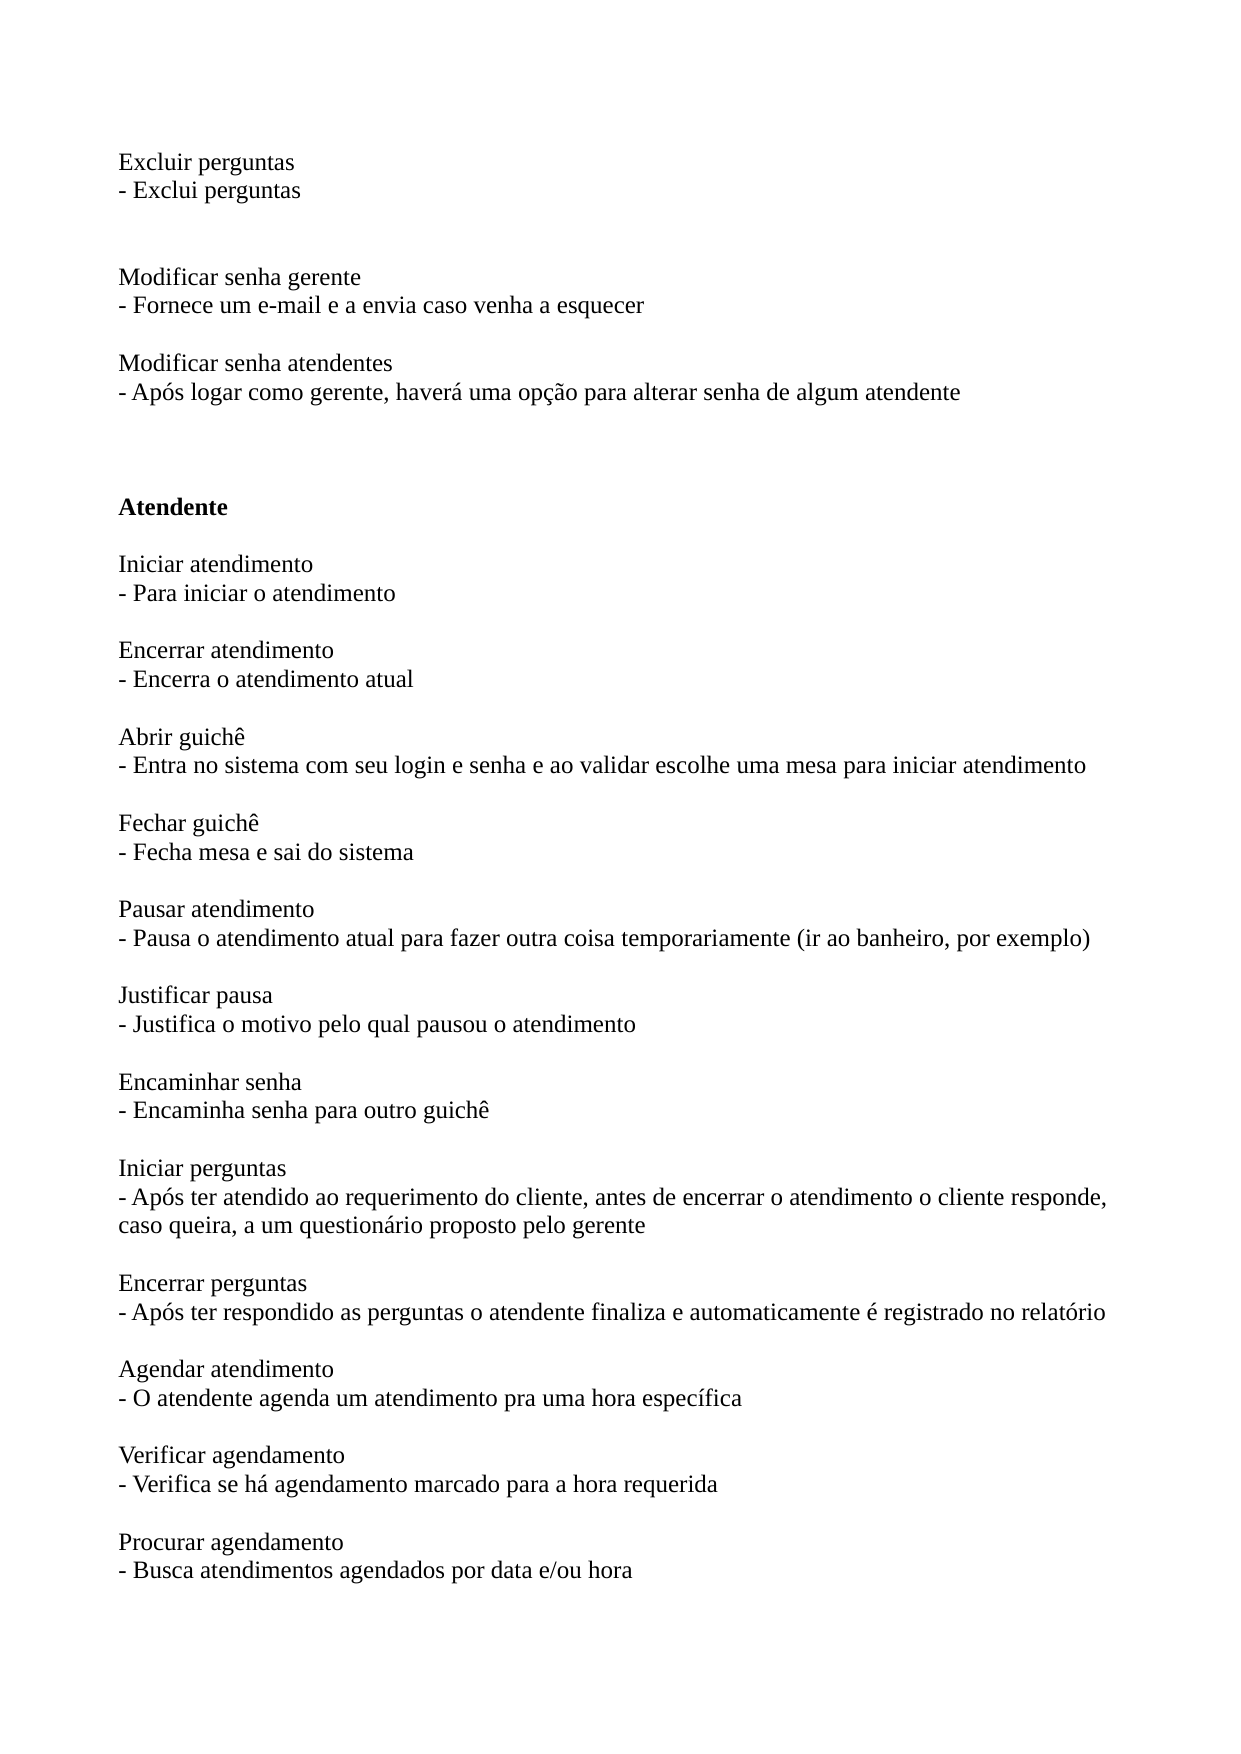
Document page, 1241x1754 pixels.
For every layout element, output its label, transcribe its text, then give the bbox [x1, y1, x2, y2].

text - Entra no sistema com seu login e senha e ao validar escolhe uma mesa para iniciar atendimento [118, 751, 1122, 779]
text - Busca atendimentos agendados por data e/ou hora [118, 1556, 1122, 1584]
text - Encerra o atendimento atual [118, 664, 1122, 693]
text Iniciar perguntas [118, 1153, 1122, 1182]
text Encerrar perguntas [118, 1268, 1122, 1297]
text - Pausa o atendimento atual para fazer outra coisa temporariamente (ir ao banheiro, por exemplo) [118, 923, 1122, 952]
text - Após logar como gerente, haverá uma opção para alterar senha de algum atendente [118, 377, 1122, 406]
text Iniciar atendimento [118, 549, 1122, 578]
text Procurar agendamento [118, 1527, 1122, 1556]
text Encaminhar senha [118, 1067, 1122, 1096]
text - Após ter atendido ao requerimento do cliente, antes de encerrar o atendimento o cliente responde, caso queira, a um questionário proposto pelo gerente [118, 1182, 1122, 1239]
text - Fornece um e-mail e a envia caso venha a esquecer [118, 291, 1122, 319]
text Verificar agendamento [118, 1441, 1122, 1469]
text - Verifica se há agendamento marcado para a hora requerida [118, 1469, 1122, 1498]
text - Fecha mesa e sai do sistema [118, 837, 1122, 866]
text Modificar senha gerente [118, 262, 1122, 291]
text - Exclui perguntas [118, 176, 1122, 204]
text - Encaminha senha para outro guichê [118, 1096, 1122, 1124]
text Excluir perguntas [118, 147, 1122, 176]
text Agendar atendimento [118, 1354, 1122, 1383]
text Modificar senha atendentes [118, 348, 1122, 377]
text Abrir guichê [118, 722, 1122, 751]
text - Para iniciar o atendimento [118, 578, 1122, 607]
text Atendente [118, 492, 1122, 521]
text Fechar guichê [118, 808, 1122, 837]
text - Justifica o motivo pelo qual pausou o atendimento [118, 1009, 1122, 1038]
text - O atendente agenda um atendimento pra uma hora específica [118, 1383, 1122, 1412]
text - Após ter respondido as perguntas o atendente finaliza e automaticamente é registrado no relatório [118, 1297, 1122, 1326]
text Pausar atendimento [118, 894, 1122, 923]
text Encerrar atendimento [118, 636, 1122, 664]
text Justificar pausa [118, 981, 1122, 1009]
